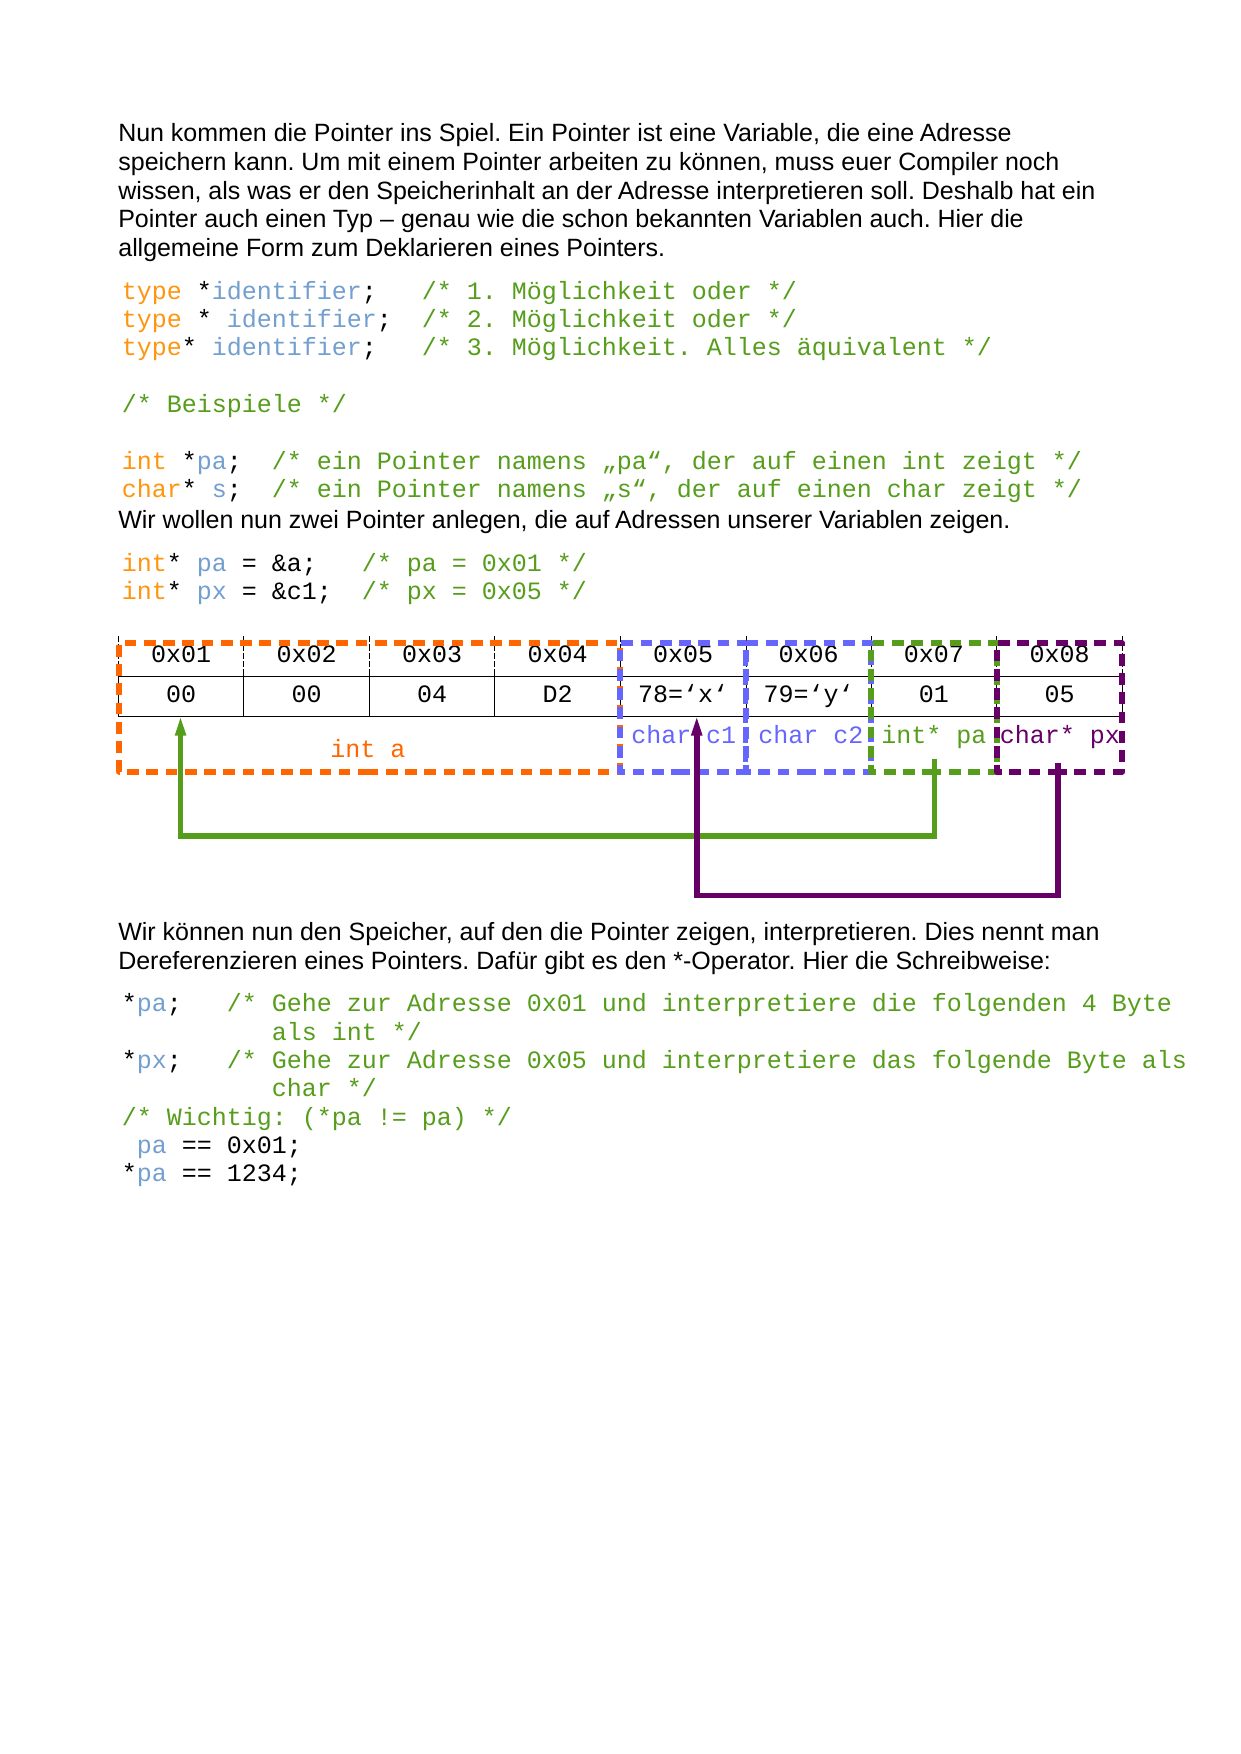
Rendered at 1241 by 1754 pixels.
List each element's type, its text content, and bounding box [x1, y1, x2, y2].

table_header 0x06 [746, 636, 871, 676]
text Nun kommen die Pointer ins Spiel. Ein Pointer ist eine Variable, die eine Adresse speichern kann. Um mit einem Pointer arbeiten zu können, muss euer Compiler noch wissen, als was er den Speicherinhalt an der Adresse interpretieren soll. Deshalb hat ein Pointer auch einen Typ – genau wie die schon bekannten Variablen auch. Hier die allgemeine Form zum Deklarieren eines Pointers. [118, 118, 1122, 262]
table_cell 04 [370, 677, 494, 716]
table_cell 01 [872, 677, 996, 716]
table_cell 00 [244, 677, 369, 716]
text Wir können nun den Speicher, auf den die Pointer zeigen, interpretieren. Dies nennt man Dereferenzieren eines Pointers. Dafür gibt es den *-Operator. Hier die Schreibweise: [118, 917, 1122, 974]
table_header 0x02 [244, 636, 369, 676]
table_header 0x03 [369, 636, 494, 676]
table_header 0x05 [621, 636, 746, 676]
table_header 0x01 [118, 636, 243, 676]
text Wir wollen nun zwei Pointer anlegen, die auf Adressen unserer Variablen zeigen. [118, 262, 1122, 534]
table_cell 05 [997, 677, 1122, 716]
table_cell D2 [495, 677, 620, 716]
table_cell 00 [119, 677, 243, 716]
table_header 0x04 [495, 636, 620, 676]
table_cell 78=‘x‘ [621, 677, 746, 716]
table_header 0x08 [996, 636, 1122, 676]
table_cell 79=‘y‘ [747, 677, 871, 716]
table_header 0x07 [871, 636, 996, 676]
